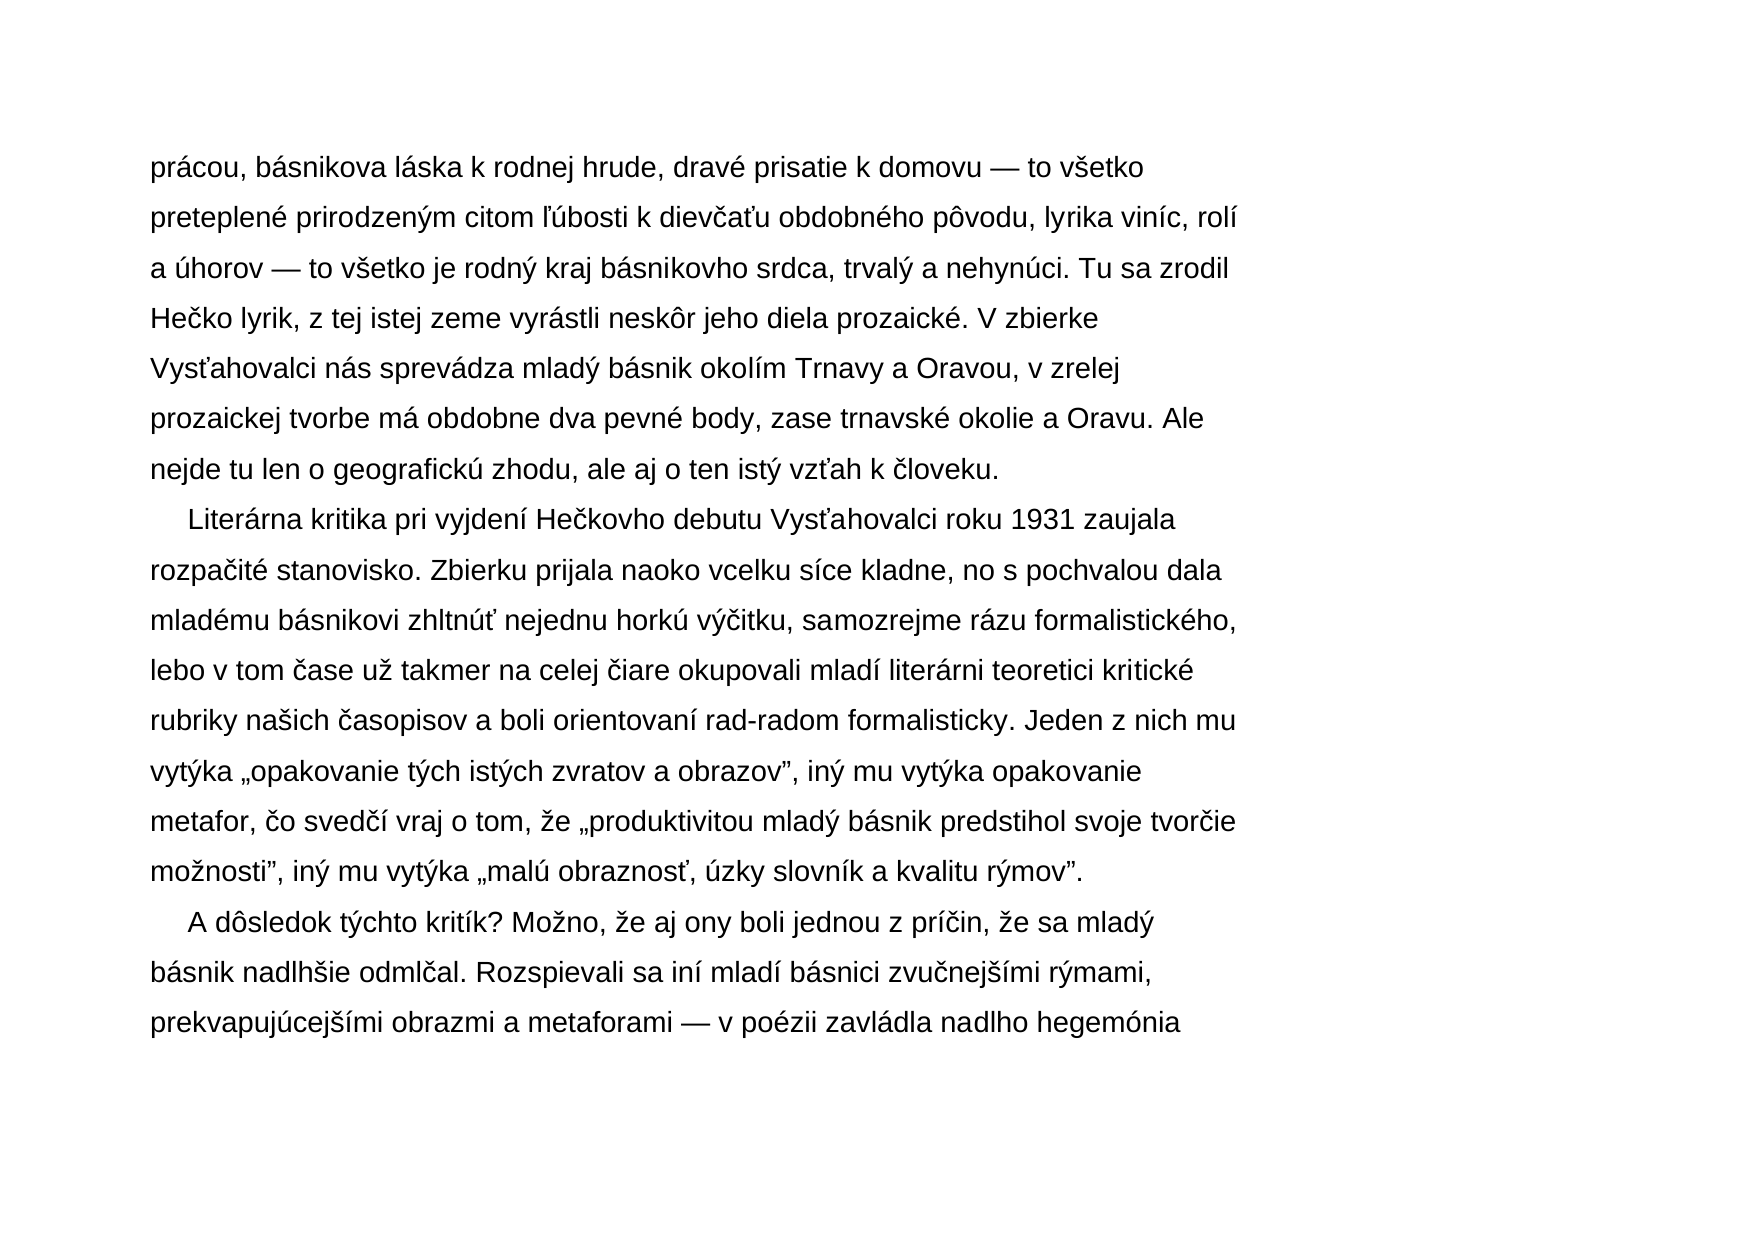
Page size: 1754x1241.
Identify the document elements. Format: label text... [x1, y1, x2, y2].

text Literárna kritika pri vyjdení Hečkovho debutu Vysťa­hovalci roku 1931 zaujala rozpačité stanovisko. Zbierku prijala naoko vcelku síce kladne, no s pochvalou dala mladému básnikovi zhltnúť nejednu horkú výčitku, sa­mozrejme rázu formalistického, lebo v tom čase už tak­mer na celej čiare okupovali mladí literárni teoretici kri­tické rubriky našich časopisov a boli orientovaní rad-radom formalisticky. Jeden z nich mu vytýka „opakovanie tých istých zvratov a obrazov”, iný mu vytýka opako­vanie metafor, čo svedčí vraj o tom, že „produktivitou mladý básnik predstihol svoje tvorčie možnosti”, iný mu vytýka „malú obraznosť, úzky slovník a kvalitu rýmov”. [150, 502, 1243, 888]
text A dôsledok týchto kritík? Možno, že aj ony boli jednou z príčin, že sa mladý básnik nadlhšie odmlčal. Rozspievali sa iní mladí básnici zvučnejšími rýmami, prekvapu­júcejšími obrazmi a metaforami — v poézii zavládla na­dlho hegemónia [150, 905, 1243, 1039]
text prácou, básnikova láska k rodnej hrude, dravé prisatie k domovu — to všetko preteplené priro­dzeným citom ľúbosti k dievčaťu obdobného pôvodu, ly­rika viníc, rolí a úhorov — to všetko je rodný kraj básni­kovho srdca, trvalý a nehynúci. Tu sa zrodil Hečko lyrik, z tej istej zeme vyrástli neskôr jeho diela prozaické. V zbierke Vysťahovalci nás sprevádza mladý básnik oko­lím Trnavy a Oravou, v zrelej prozaickej tvorbe má ob­dobne dva pevné body, zase trnavské okolie a Oravu. Ale nejde tu len o geografickú zhodu, ale aj o ten istý vzťah k človeku. [150, 150, 1243, 485]
